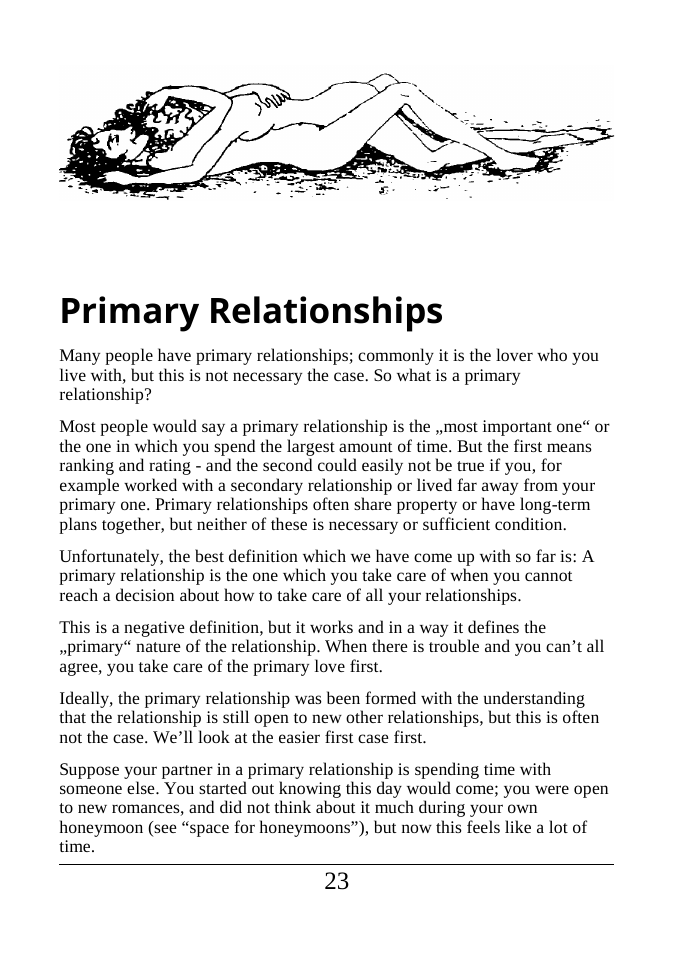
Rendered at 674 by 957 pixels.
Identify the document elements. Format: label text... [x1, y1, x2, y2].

text This is a negative definition, but it works and in a way it defines the „primary“ nature of the relationship. When there is trouble and you can’t all agree, you take care of the primary love first. [59, 618, 614, 676]
text Many people have primary relationships; commonly it is the lover who you live with, but this is not necessary the case. So what is a primary relationship? [59, 346, 614, 405]
text Unfortunately, the best definition which we have come up with so far is: A primary relationship is the one which you take care of when you cannot reach a decision about how to take care of all your relationships. [59, 547, 614, 605]
text Most people would say a primary relationship is the „most important one“ or the one in which you spend the largest amount of time. But the first means ranking and rating - and the second could easily not be true if you, for example worked with a secondary relationship or lived far away from your primary one. Primary relationships often share property or have long-term plans together, but neither of these is necessary or sufficient condition. [59, 417, 614, 534]
subtitle Primary Relationships [59, 286, 614, 334]
text Ideally, the primary relationship was been formed with the understanding that the relationship is still open to new other relationships, but this is often not the case. We’ll look at the easier first case first. [59, 688, 614, 747]
picture [59, 65, 615, 201]
text Suppose your partner in a primary relationship is spending time with someone else. You started out knowing this day would come; you were open to new romances, and did not think about it much during your own honeymoon (see “space for honeymoons”), but now this feels like a lot of time. [59, 759, 614, 857]
